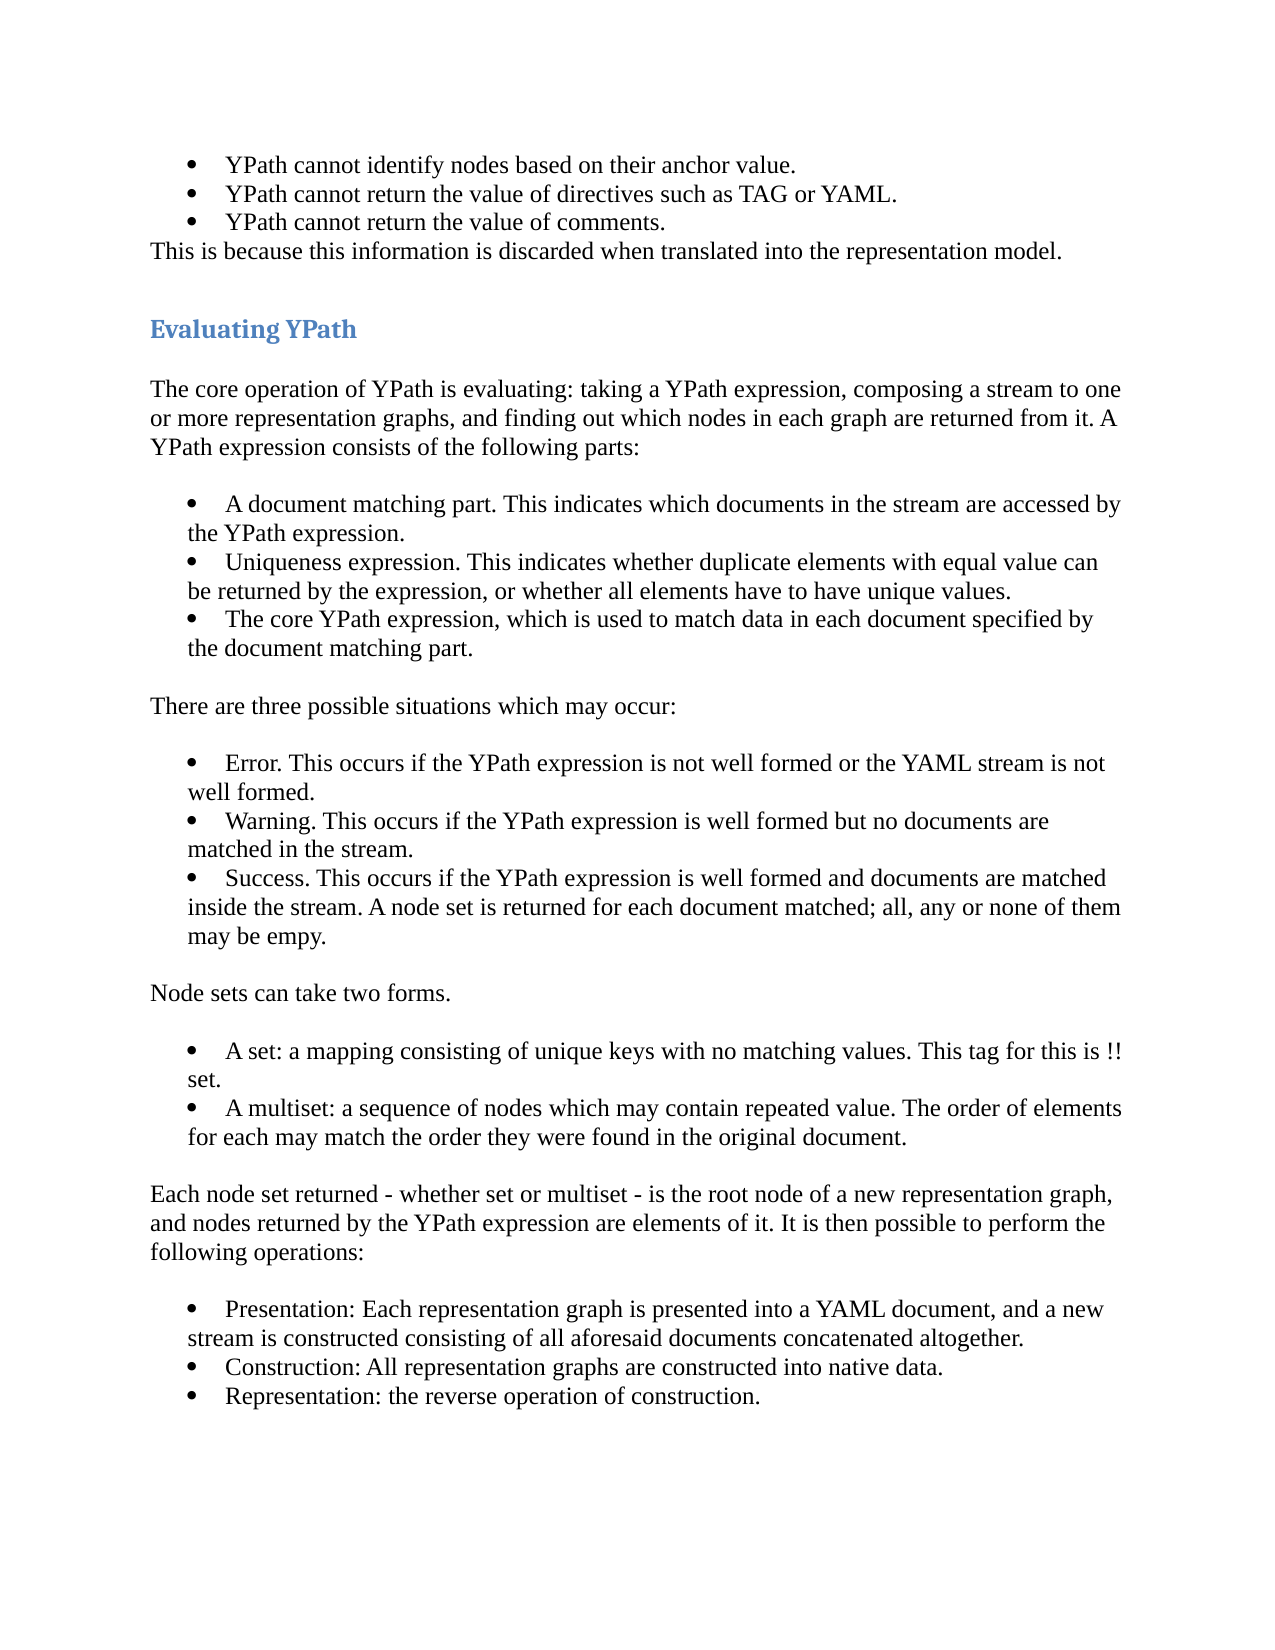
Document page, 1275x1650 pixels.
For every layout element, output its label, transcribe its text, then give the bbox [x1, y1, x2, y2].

list YPath cannot return the value of directives such as TAG or YAML. [187, 179, 1125, 207]
text This is because this information is discarded when translated into the representation model. [150, 236, 1125, 265]
text Each node set returned - whether set or multiset - is the root node of a new representation graph, and nodes returned by the YPath expression are elements of it. It is then possible to perform the following operations: [150, 1179, 1125, 1266]
text Node sets can take two forms. [150, 978, 1125, 1007]
list Presentation: Each representation graph is presented into a YAML document, and a new stream is constructed consisting of all aforesaid documents concatenated altogether. [187, 1294, 1125, 1352]
list The core YPath expression, which is used to match data in each document specified by the document matching part. [187, 604, 1125, 662]
text The core operation of YPath is evaluating: taking a YPath expression, composing a stream to one or more representation graphs, and finding out which nodes in each graph are returned from it. A YPath expression consists of the following parts: [150, 374, 1125, 461]
list A set: a mapping consisting of unique keys with no matching values. This tag for this is !!set. [187, 1036, 1125, 1093]
list YPath cannot identify nodes based on their anchor value. [187, 150, 1125, 179]
list Representation: the reverse operation of construction. [187, 1381, 1125, 1409]
list Warning. This occurs if the YPath expression is well formed but no documents are matched in the stream. [187, 806, 1125, 863]
list Error. This occurs if the YPath expression is not well formed or the YAML stream is not well formed. [187, 748, 1125, 806]
list A document matching part. This indicates which documents in the stream are accessed by the YPath expression. [187, 489, 1125, 547]
list Construction: All representation graphs are constructed into native data. [187, 1352, 1125, 1381]
list Success. This occurs if the YPath expression is well formed and documents are matched inside the stream. A node set is returned for each document matched; all, any or none of them may be empy. [187, 863, 1125, 949]
list YPath cannot return the value of comments. [187, 207, 1125, 236]
list A multiset: a sequence of nodes which may contain repeated value. The order of elements for each may match the order they were found in the original document. [187, 1093, 1125, 1151]
list Uniqueness expression. This indicates whether duplicate elements with equal value can be returned by the expression, or whether all elements have to have unique values. [187, 547, 1125, 604]
text There are three possible situations which may occur: [150, 691, 1125, 719]
subtitle Evaluating YPath [150, 314, 1125, 346]
